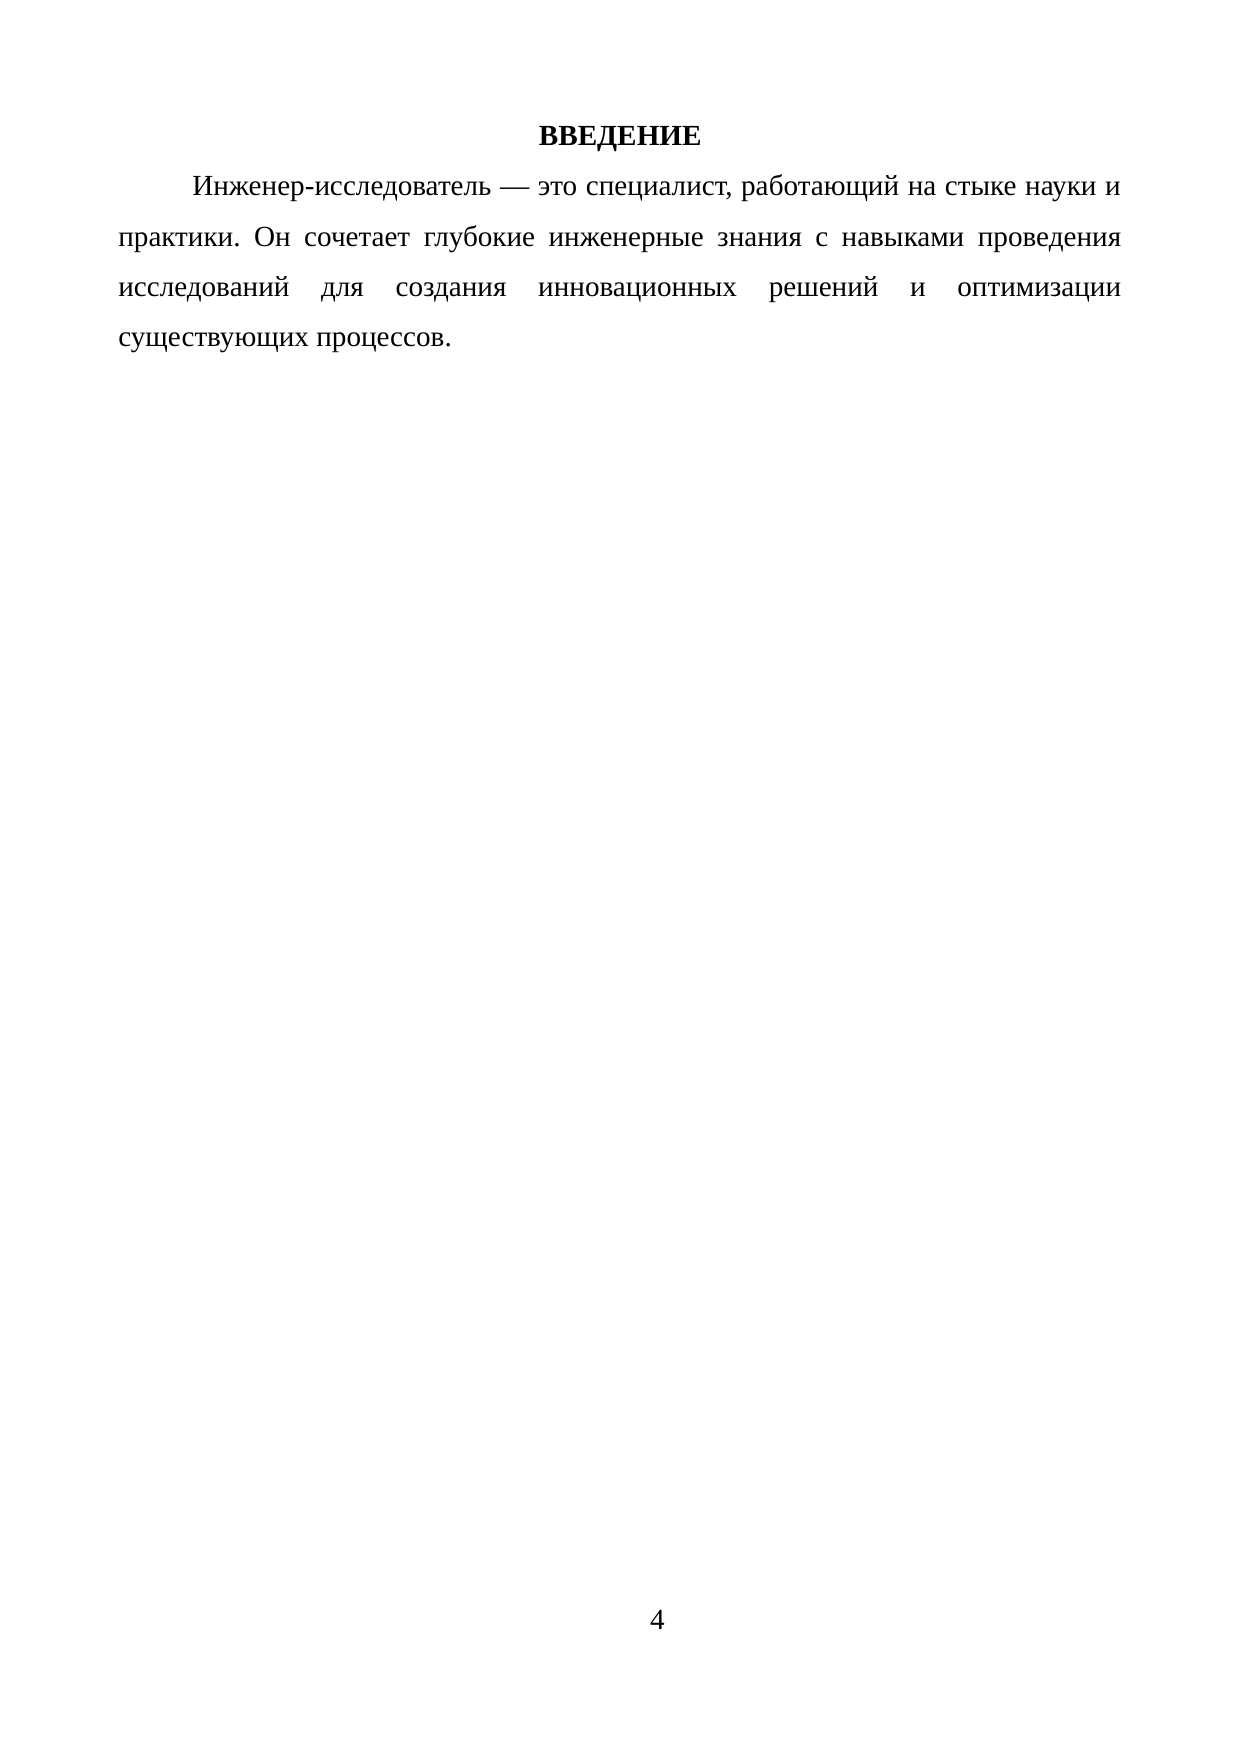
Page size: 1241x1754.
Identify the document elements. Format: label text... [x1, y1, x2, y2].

subtitle ВВЕДЕНИЕ [118, 118, 1122, 152]
text Инженер-исследователь — это специалист, работающий на стыке науки и практики. Он сочетает глубокие инженерные знания с навыками проведения исследований для создания инновационных решений и оптимизации существующих процессов. [118, 168, 1122, 353]
